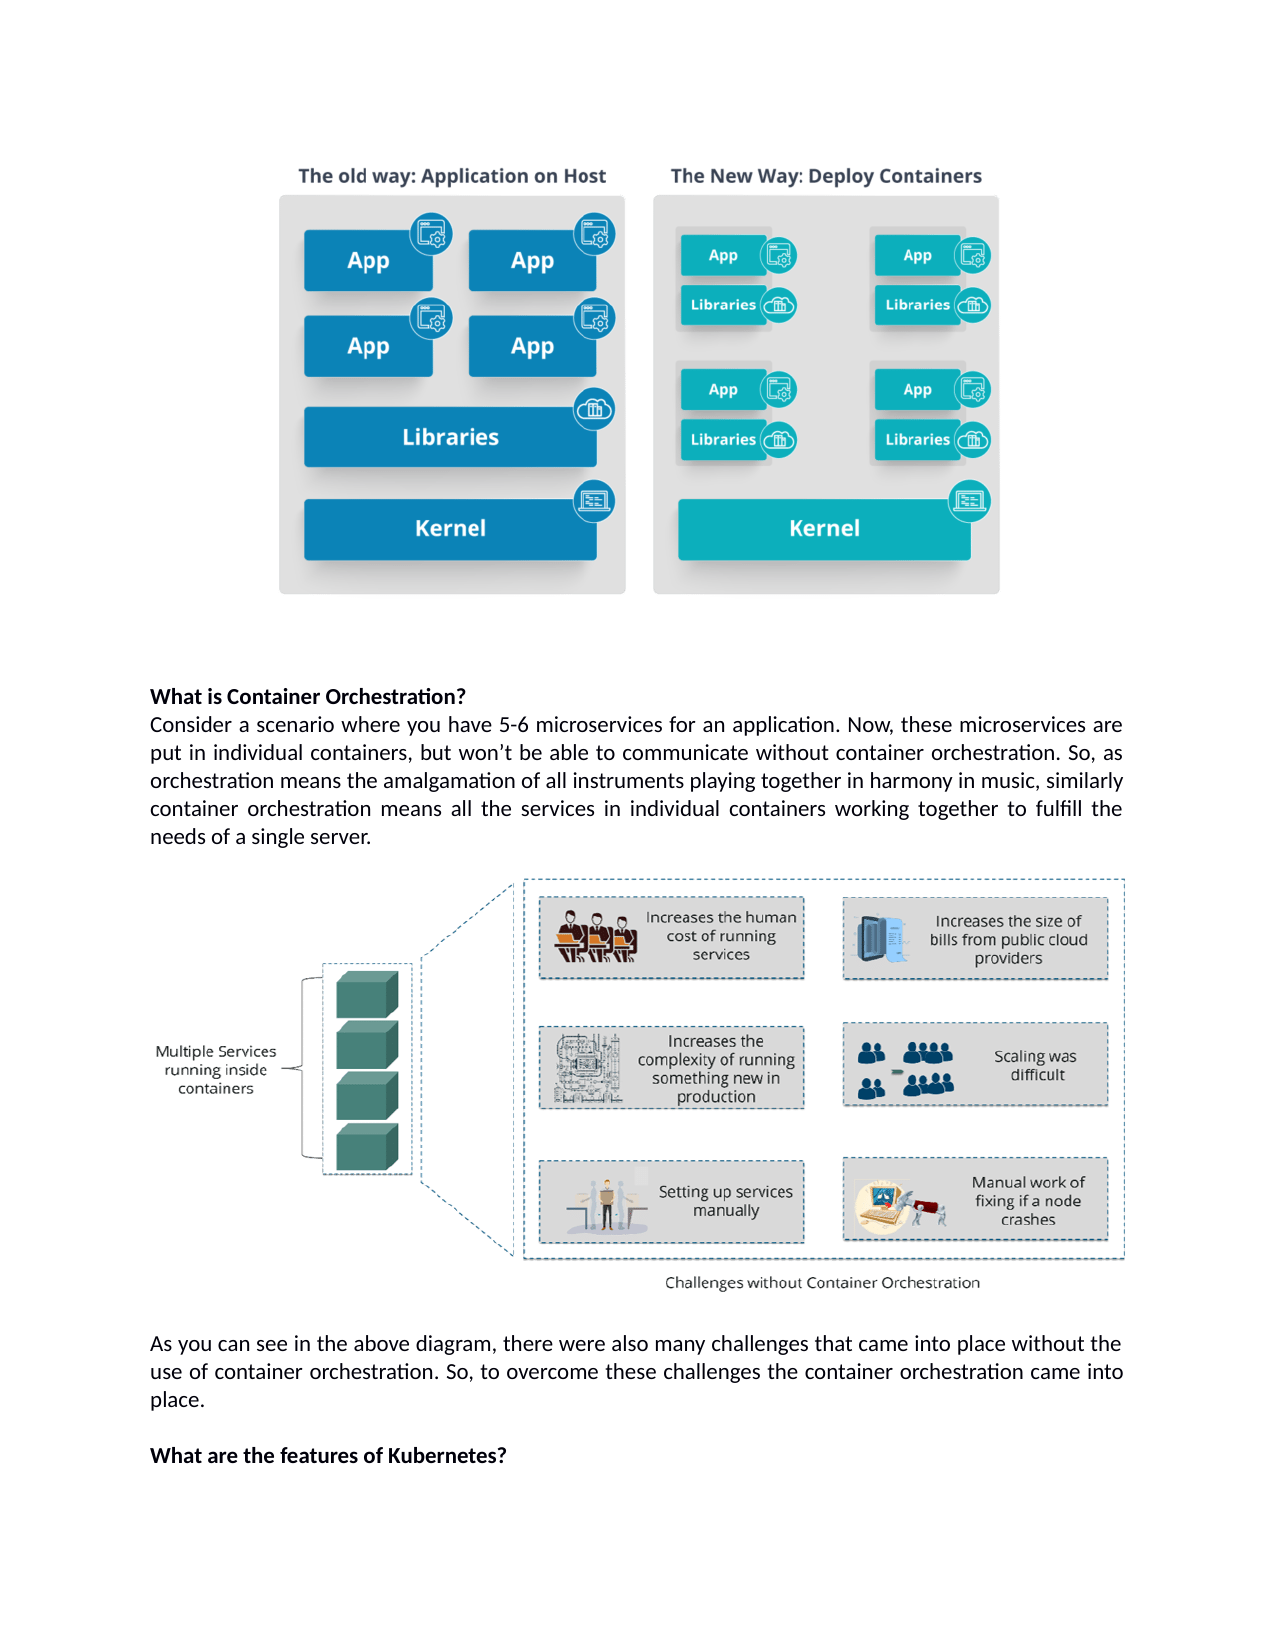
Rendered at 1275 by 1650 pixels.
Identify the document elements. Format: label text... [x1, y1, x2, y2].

picture [257, 150, 1018, 618]
text As you can see in the above diagram, there were also many challenges that came into place without the use of container orchestration. So, to overcome these challenges the container orchestration came into place. [150, 1329, 1125, 1413]
text Consider a scenario where you have 5-6 microservices for an application. Now, these microservices are put in individual containers, but won’t be able to communicate without container orchestration. So, as orchestration means the amalgamation of all instruments playing together in harmony in music, similarly container orchestration means all the services in individual containers working together to fulfill the needs of a single server. [150, 710, 1125, 851]
picture [150, 878, 1125, 1301]
text What is Container Orchestration? [150, 682, 1125, 710]
text What are the features of Kubernetes? [150, 1441, 1125, 1469]
